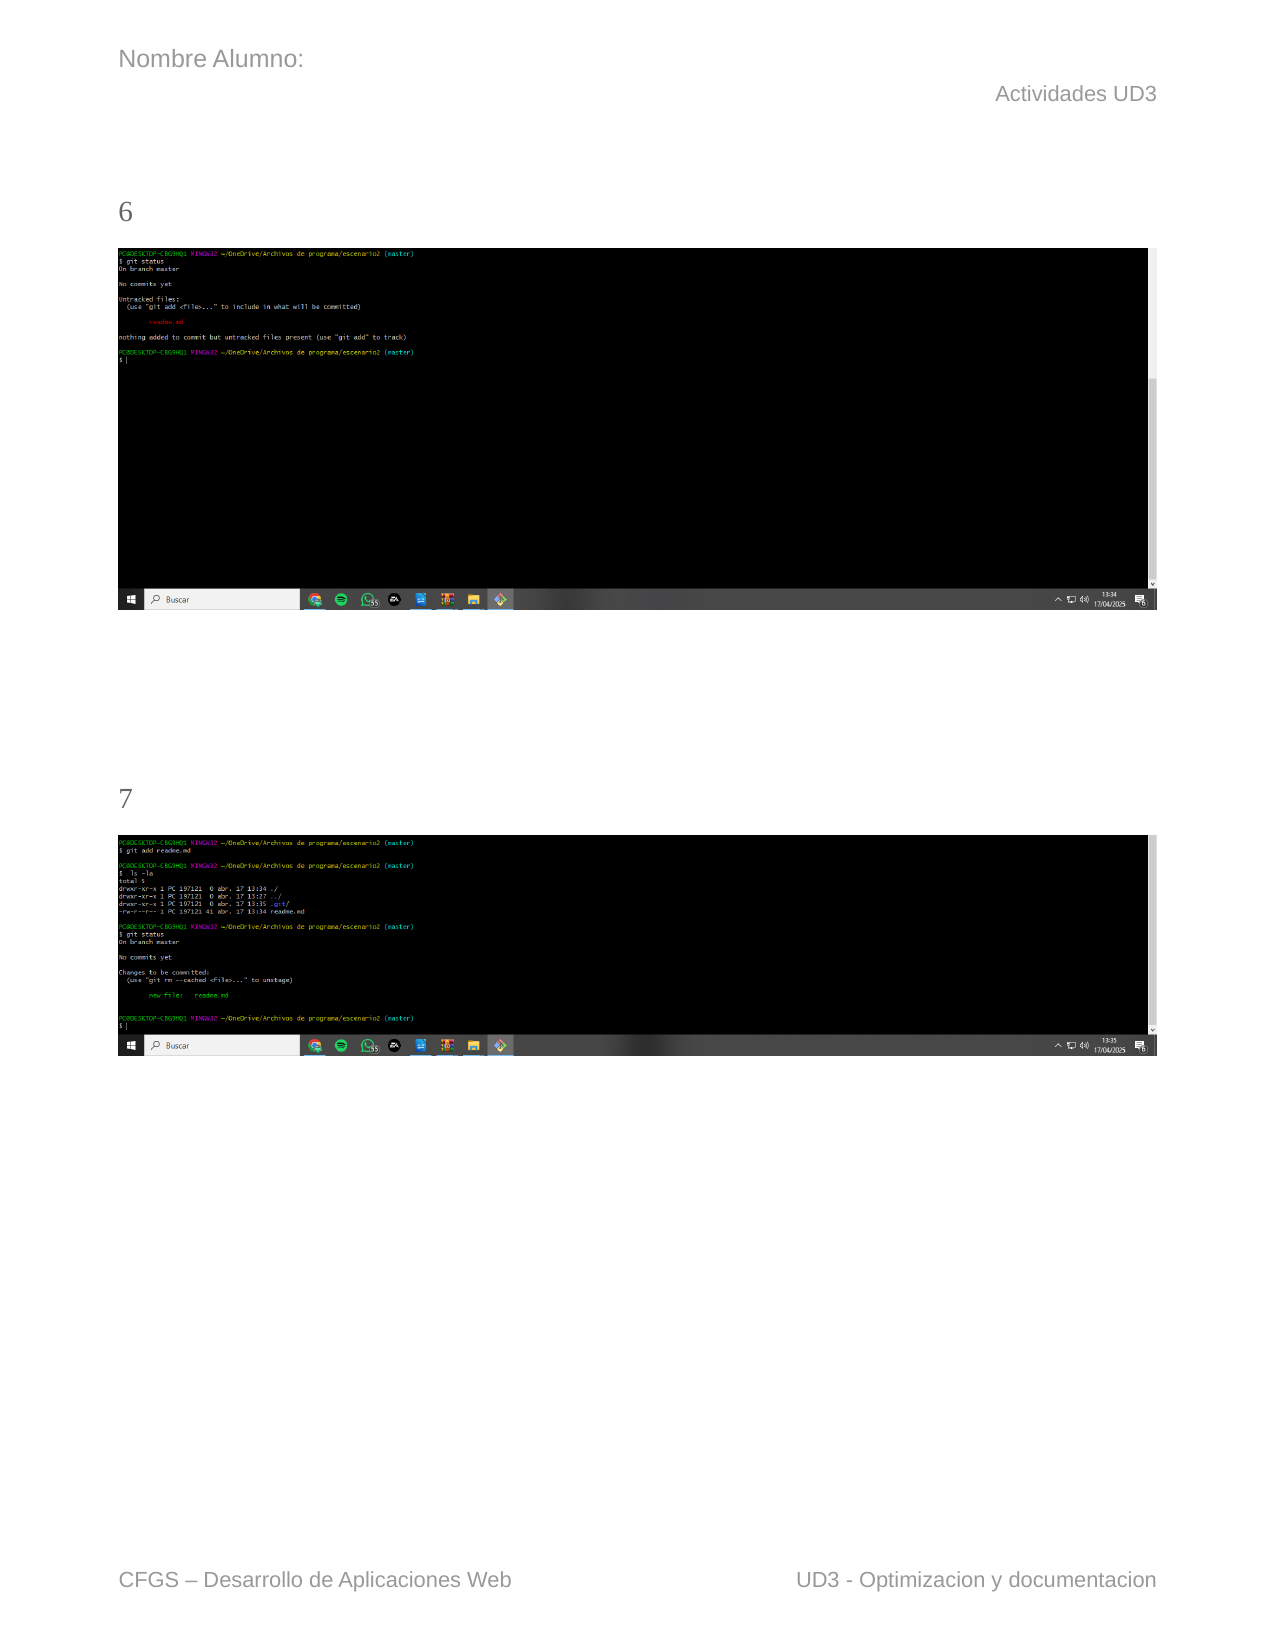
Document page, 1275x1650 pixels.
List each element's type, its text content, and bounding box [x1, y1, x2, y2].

picture [118, 248, 1157, 610]
picture [118, 835, 1157, 1056]
text 6 [118, 194, 1157, 227]
text 7 [118, 781, 1157, 814]
